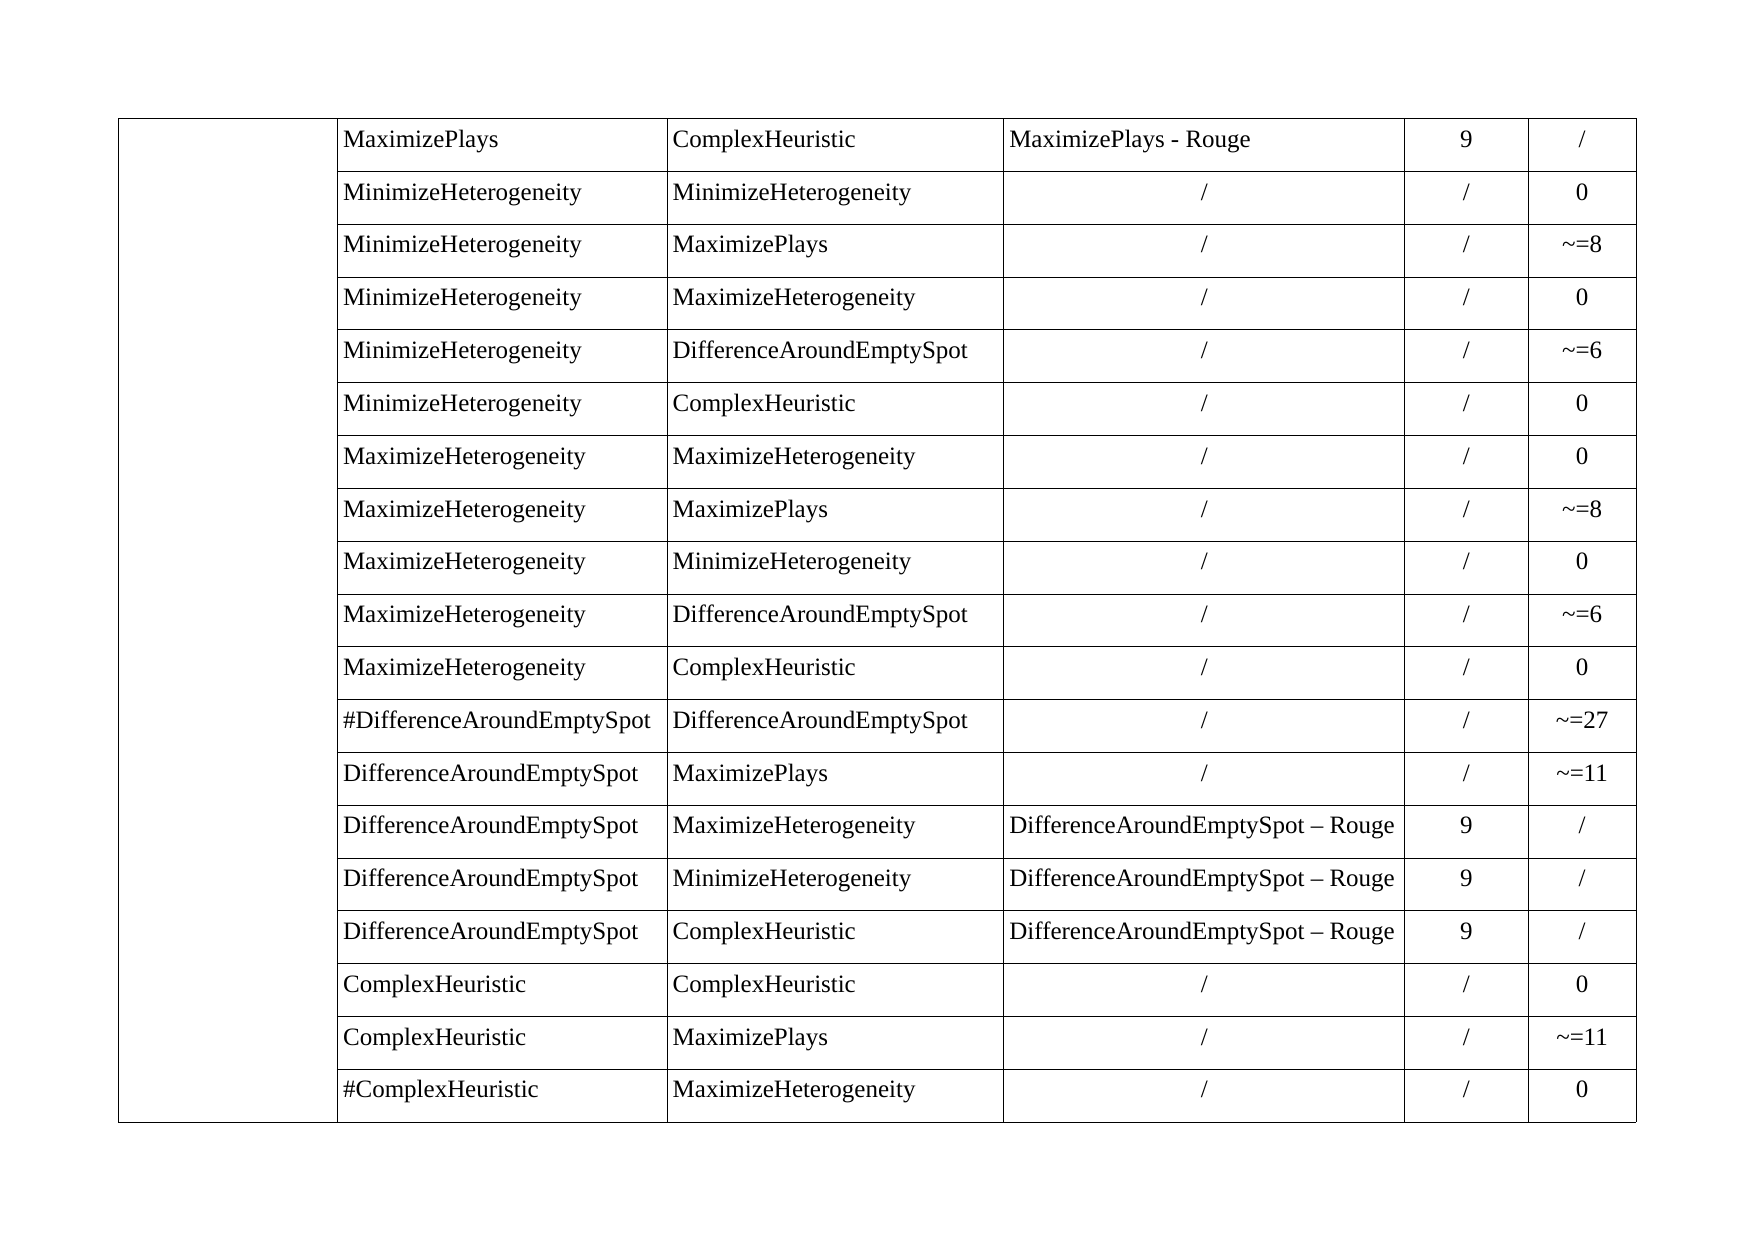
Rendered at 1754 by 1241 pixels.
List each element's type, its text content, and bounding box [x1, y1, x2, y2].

table_cell ~=8 [1529, 489, 1636, 541]
table_cell 0 [1529, 542, 1636, 593]
table_cell MaximizePlays [668, 1017, 1003, 1069]
table_cell / [1004, 225, 1404, 277]
table_cell MinimizeHeterogeneity [668, 859, 1003, 910]
table_cell [119, 119, 337, 1122]
table_cell / [1405, 542, 1528, 593]
table_cell 0 [1529, 278, 1636, 329]
table_cell / [1405, 489, 1528, 541]
table_cell ComplexHeuristic [338, 964, 667, 1016]
table_cell 0 [1529, 647, 1636, 699]
table_cell / [1405, 964, 1528, 1016]
table_cell / [1529, 119, 1636, 171]
table_cell DifferenceAroundEmptySpot – Rouge [1004, 806, 1404, 857]
table_cell / [1405, 700, 1528, 752]
table_cell 0 [1529, 172, 1636, 224]
table_cell / [1004, 964, 1404, 1016]
table_cell DifferenceAroundEmptySpot [338, 806, 667, 857]
table_cell / [1004, 595, 1404, 646]
table_cell DifferenceAroundEmptySpot – Rouge [1004, 911, 1404, 963]
table_cell / [1004, 436, 1404, 488]
table_cell / [1405, 436, 1528, 488]
table_cell DifferenceAroundEmptySpot [668, 700, 1003, 752]
table_cell ComplexHeuristic [668, 119, 1003, 171]
table_cell / [1405, 1017, 1528, 1069]
table_cell / [1529, 859, 1636, 910]
table_cell DifferenceAroundEmptySpot [338, 753, 667, 805]
table_cell ComplexHeuristic [668, 911, 1003, 963]
table_cell / [1004, 278, 1404, 329]
table_cell MaximizePlays - Rouge [1004, 119, 1404, 171]
table_cell / [1004, 700, 1404, 752]
table_cell MinimizeHeterogeneity [338, 225, 667, 277]
table_cell DifferenceAroundEmptySpot [668, 330, 1003, 382]
table_cell MinimizeHeterogeneity [668, 172, 1003, 224]
table_cell / [1004, 647, 1404, 699]
table_cell / [1529, 806, 1636, 857]
table_cell ~=6 [1529, 595, 1636, 646]
table_cell ComplexHeuristic [668, 383, 1003, 435]
table_cell DifferenceAroundEmptySpot – Rouge [1004, 859, 1404, 910]
table_cell MaximizeHeterogeneity [668, 1070, 1003, 1122]
table_cell ~=11 [1529, 753, 1636, 805]
table_cell 9 [1405, 859, 1528, 910]
table_cell / [1004, 330, 1404, 382]
table_cell / [1004, 383, 1404, 435]
table_cell MaximizePlays [338, 119, 667, 171]
table_cell / [1004, 1017, 1404, 1069]
table_cell / [1405, 172, 1528, 224]
table_cell / [1405, 753, 1528, 805]
table_cell / [1004, 1070, 1404, 1122]
table_cell 9 [1405, 806, 1528, 857]
table_cell MinimizeHeterogeneity [338, 172, 667, 224]
table_cell MaximizeHeterogeneity [338, 542, 667, 593]
table_cell DifferenceAroundEmptySpot [338, 859, 667, 910]
table_cell / [1529, 911, 1636, 963]
table_cell ~=11 [1529, 1017, 1636, 1069]
table_cell / [1405, 225, 1528, 277]
table_cell 9 [1405, 119, 1528, 171]
table_cell #DifferenceAroundEmptySpot [338, 700, 667, 752]
table_cell ~=8 [1529, 225, 1636, 277]
table_cell ComplexHeuristic [668, 964, 1003, 1016]
table_cell MinimizeHeterogeneity [338, 278, 667, 329]
table_cell / [1405, 278, 1528, 329]
table_cell 0 [1529, 1070, 1636, 1122]
table_cell ComplexHeuristic [668, 647, 1003, 699]
table_cell MaximizeHeterogeneity [338, 595, 667, 646]
table_cell / [1405, 595, 1528, 646]
table_cell MinimizeHeterogeneity [338, 383, 667, 435]
table_cell MaximizeHeterogeneity [338, 436, 667, 488]
table_cell 0 [1529, 964, 1636, 1016]
table_cell MaximizePlays [668, 489, 1003, 541]
table_cell / [1405, 647, 1528, 699]
table_cell MaximizeHeterogeneity [668, 436, 1003, 488]
table_cell / [1405, 383, 1528, 435]
table_cell ~=27 [1529, 700, 1636, 752]
table_cell 0 [1529, 383, 1636, 435]
table_cell DifferenceAroundEmptySpot [668, 595, 1003, 646]
table_cell 0 [1529, 436, 1636, 488]
table_cell MinimizeHeterogeneity [338, 330, 667, 382]
table_cell ~=6 [1529, 330, 1636, 382]
table_cell #ComplexHeuristic [338, 1070, 667, 1122]
table_cell DifferenceAroundEmptySpot [338, 911, 667, 963]
table_cell MaximizePlays [668, 753, 1003, 805]
table_cell ComplexHeuristic [338, 1017, 667, 1069]
table_cell 9 [1405, 911, 1528, 963]
table_cell / [1004, 172, 1404, 224]
table_cell MinimizeHeterogeneity [668, 542, 1003, 593]
table_cell / [1004, 489, 1404, 541]
table_cell MaximizeHeterogeneity [338, 647, 667, 699]
table_cell MaximizeHeterogeneity [668, 278, 1003, 329]
table_cell MaximizeHeterogeneity [668, 806, 1003, 857]
table_cell / [1004, 542, 1404, 593]
table_cell MaximizeHeterogeneity [338, 489, 667, 541]
table_cell MaximizePlays [668, 225, 1003, 277]
table_cell / [1405, 1070, 1528, 1122]
table_cell / [1004, 753, 1404, 805]
table_cell / [1405, 330, 1528, 382]
